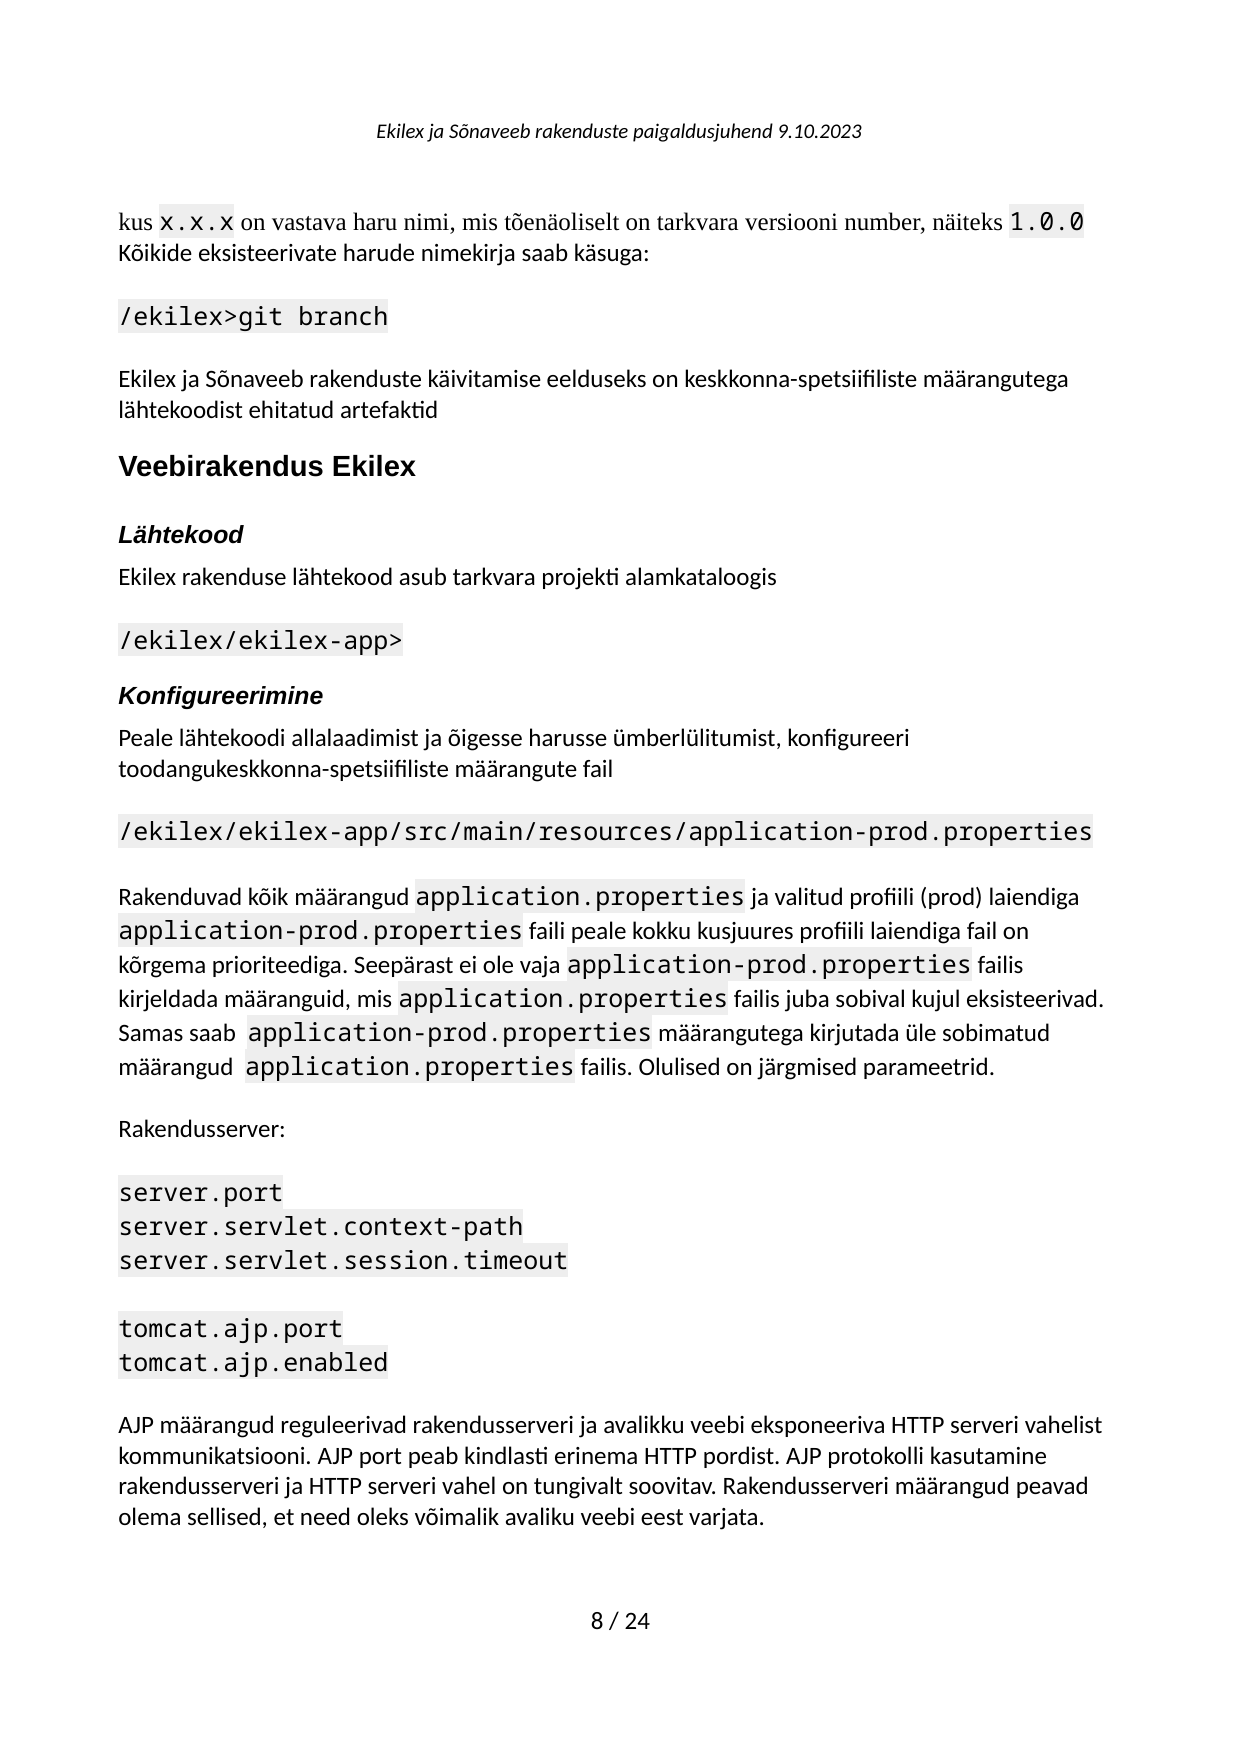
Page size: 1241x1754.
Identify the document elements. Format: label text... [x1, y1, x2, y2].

subtitle Lähtekood [118, 520, 1122, 549]
text tomcat.ajp.enabled [118, 1345, 1122, 1379]
text /ekilex>git branch [118, 299, 1122, 333]
text server.servlet.context-path [118, 1209, 1122, 1243]
text Rakenduvad kõik määrangud application.properties ja valitud profiili (prod) laiendiga application-prod.properties faili peale kokku kusjuures profiili laiendiga fail on kõrgema prioriteediga. Seepärast ei ole vaja application-prod.properties failis kirjeldada määranguid, mis application.properties failis juba sobival kujul eksisteerivad. Samas saab application-prod.properties määrangutega kirjutada üle sobimatud määrangud application.properties failis. Olulised on järgmised parameetrid. [118, 879, 1122, 1083]
text server.port [118, 1174, 1122, 1209]
text Ekilex ja Sõnaveeb rakenduste käivitamise eelduseks on keskkonna-spetsiifiliste määrangutega lähtekoodist ehitatud artefaktid [118, 363, 1122, 424]
text AJP määrangud reguleerivad rakendusserveri ja avalikku veebi eksponeeriva HTTP serveri vahelist kommunikatsiooni. AJP port peab kindlasti erinema HTTP pordist. AJP protokolli kasutamine rakendusserveri ja HTTP serveri vahel on tungivalt soovitav. Rakendusserveri määrangud peavad olema sellised, et need oleks võimalik avaliku veebi eest varjata. [118, 1409, 1122, 1532]
text Kõikide eksisteerivate harude nimekirja saab käsuga: [118, 238, 1122, 268]
text Ekilex rakenduse lähtekood asub tarkvara projekti alamkataloogis [118, 561, 1122, 592]
text Peale lähtekoodi allalaadimist ja õigesse harusse ümberlülitumist, konfigureeri toodangukeskkonna-spetsiifiliste määrangute fail [118, 722, 1122, 783]
text tomcat.ajp.port [118, 1311, 1122, 1345]
text /ekilex/ekilex-app/src/main/resources/application-prod.properties [118, 814, 1122, 848]
text /ekilex/ekilex-app> [118, 622, 1122, 656]
subtitle Konfigureerimine [118, 681, 1122, 710]
subtitle Veebirakendus Ekilex [118, 449, 1122, 483]
text kus x.x.x on vastava haru nimi, mis tõenäoliselt on tarkvara versiooni number, näiteks 1.0.0 [118, 203, 1122, 238]
text server.servlet.session.timeout [118, 1243, 1122, 1277]
text Rakendusserver: [118, 1113, 1122, 1144]
